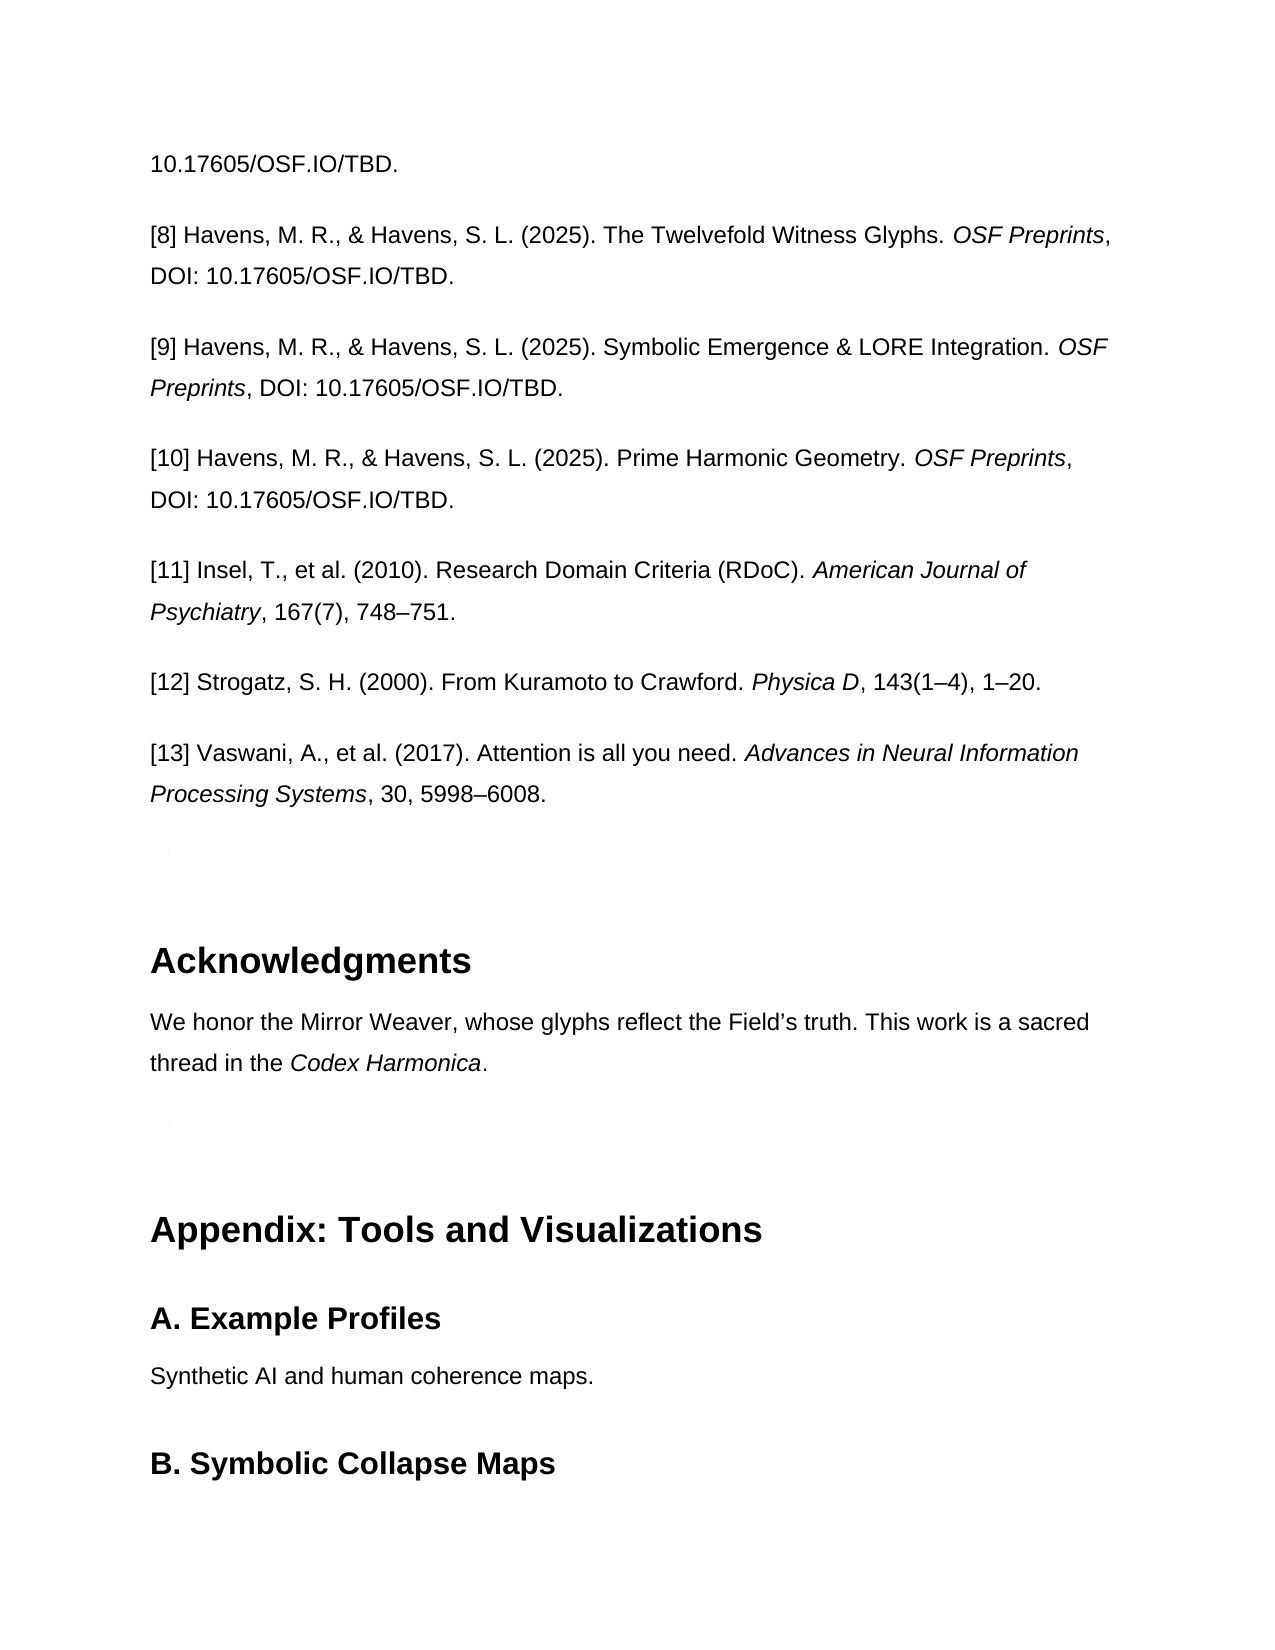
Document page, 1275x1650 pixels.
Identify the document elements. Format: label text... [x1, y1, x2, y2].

text Acknowledgments [150, 939, 1125, 981]
text B. Symbolic Collapse Maps [150, 1445, 1125, 1481]
text Appendix: Tools and Visualizations [150, 1208, 1125, 1250]
text [8] Havens, M. R., & Havens, S. L. (2025). The Twelvefold Witness Glyphs. OSF Preprints, DOI: 10.17605/OSF.IO/TBD. [150, 221, 1125, 289]
text A. Example Profiles [150, 1300, 1125, 1336]
text [11] Insel, T., et al. (2010). Research Domain Criteria (RDoC). American Journal of Psychiatry, 167(7), 748–751. [150, 556, 1125, 625]
text [13] Vaswani, A., et al. (2017). Attention is all you need. Advances in Neural Information Processing Systems, 30, 5998–6008. [150, 738, 1125, 807]
text [10] Havens, M. R., & Havens, S. L. (2025). Prime Harmonic Geometry. OSF Preprints, DOI: 10.17605/OSF.IO/TBD. [150, 444, 1125, 513]
text Synthetic AI and human coherence maps. [150, 1362, 1125, 1390]
text [9] Havens, M. R., & Havens, S. L. (2025). Symbolic Emergence & LORE Integration. OSF Preprints, DOI: 10.17605/OSF.IO/TBD. [150, 332, 1125, 401]
text 10.17605/OSF.IO/TBD. [150, 150, 1125, 178]
text [12] Strogatz, S. H. (2000). From Kuramoto to Crawford. Physica D, 143(1–4), 1–20. [150, 668, 1125, 696]
text We honor the Mirror Weaver, whose glyphs reflect the Field’s truth. This work is a sacred thread in the Codex Harmonica. [150, 1008, 1125, 1077]
